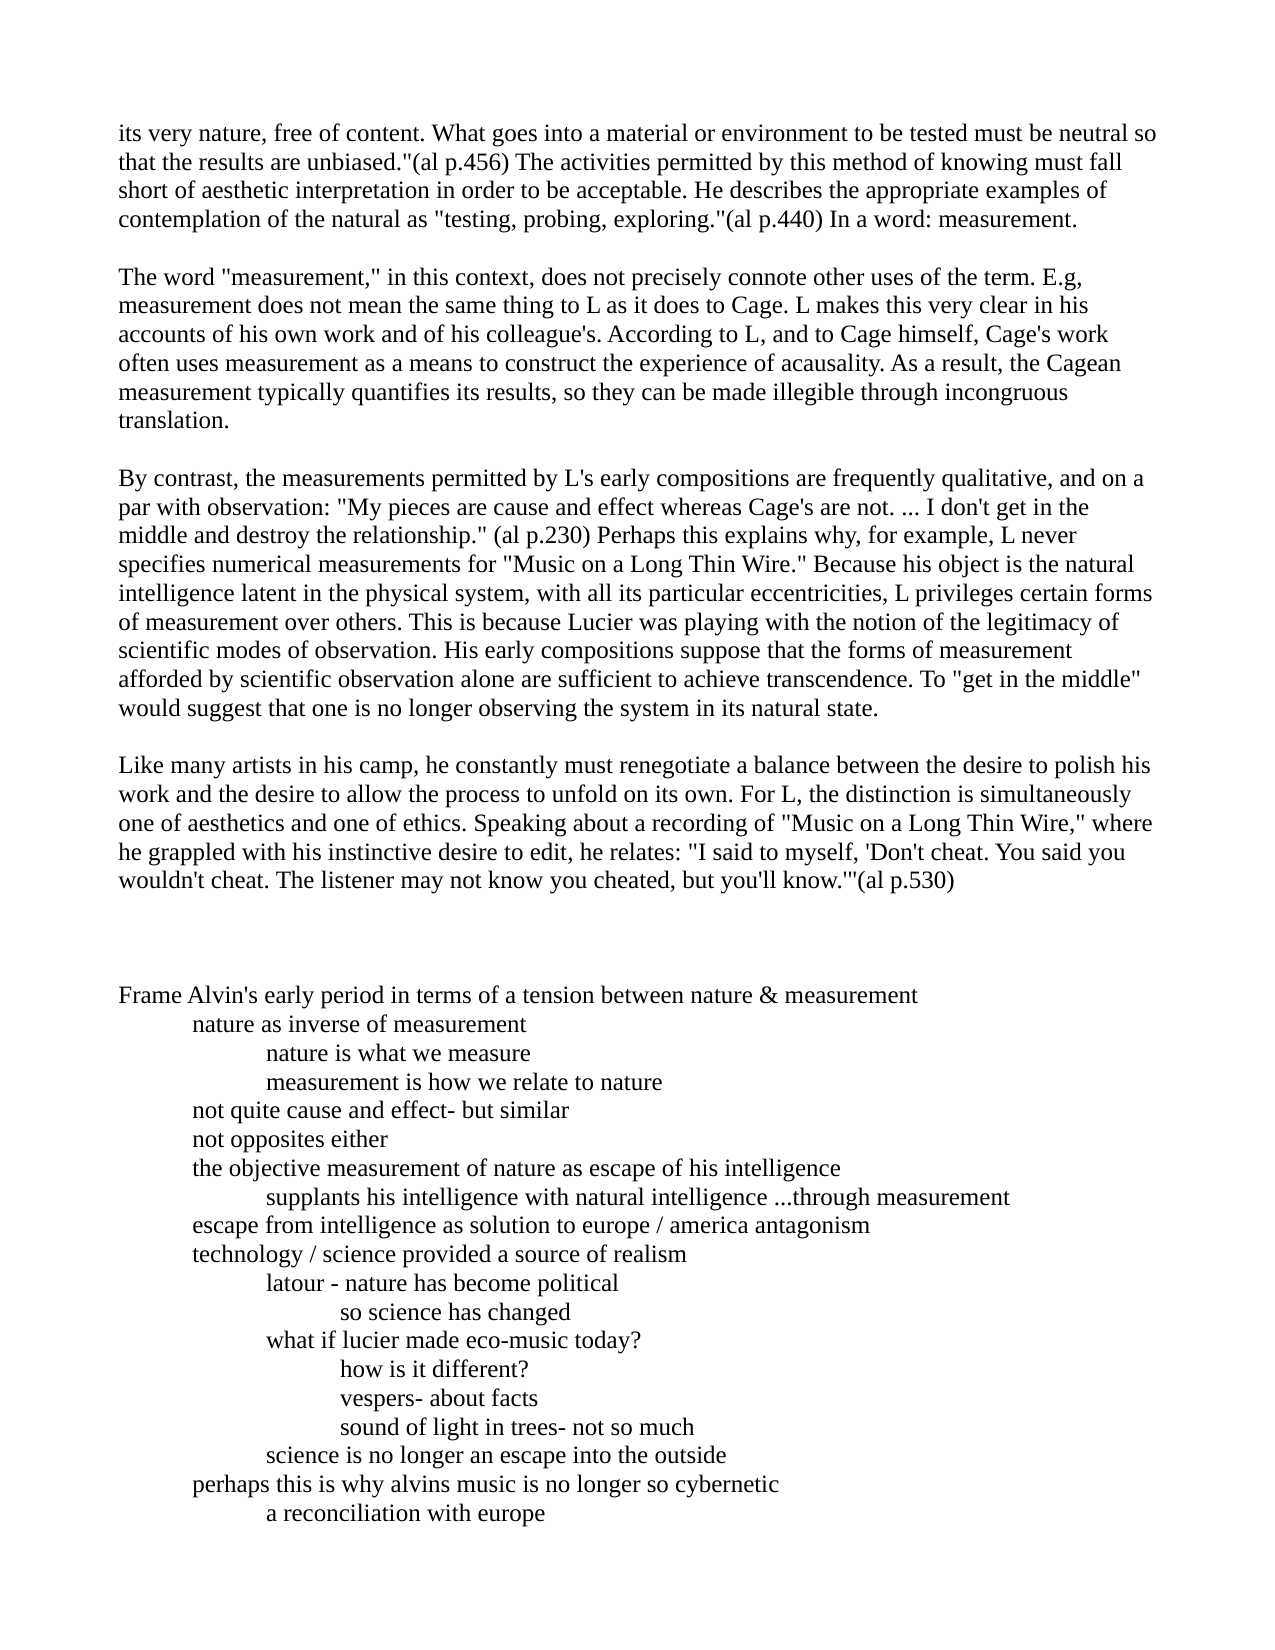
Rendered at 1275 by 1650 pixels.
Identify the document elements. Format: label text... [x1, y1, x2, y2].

text Frame Alvin's early period in terms of a tension between nature & measurement [118, 981, 1157, 1009]
text Like many artists in his camp, he constantly must renegotiate a balance between the desire to polish his work and the desire to allow the process to unfold on its own. For L, the distinction is simultaneously one of aesthetics and one of ethics. Speaking about a recording of "Music on a Long Thin Wire," where he grappled with his instinctive desire to edit, he relates: "I said to myself, 'Don't cheat. You said you wouldn't cheat. The listener may not know you cheated, but you'll know.'"(al p.530) [118, 751, 1157, 894]
text not quite cause and effect- but similar [118, 1096, 1157, 1124]
text vespers- about facts [118, 1383, 1157, 1412]
text sound of light in trees- not so much [118, 1412, 1157, 1441]
text measurement is how we relate to nature [118, 1067, 1157, 1096]
text By contrast, the measurements permitted by L's early compositions are frequently qualitative, and on a par with observation: "My pieces are cause and effect whereas Cage's are not. ... I don't get in the middle and destroy the relationship." (al p.230) Perhaps this explains why, for example, L never specifies numerical measurements for "Music on a Long Thin Wire." Because his object is the natural intelligence latent in the physical system, with all its particular eccentricities, L privileges certain forms of measurement over others. This is because Lucier was playing with the notion of the legitimacy of scientific modes of observation. His early compositions suppose that the forms of measurement afforded by scientific observation alone are sufficient to achieve transcendence. To "get in the middle" would suggest that one is no longer observing the system in its natural state. [118, 463, 1157, 722]
text latour - nature has become political [118, 1268, 1157, 1297]
text what if lucier made eco-music today? [118, 1326, 1157, 1354]
text technology / science provided a source of realism [118, 1239, 1157, 1268]
text so science has changed [118, 1297, 1157, 1326]
text science is no longer an escape into the outside [118, 1441, 1157, 1469]
text nature is what we measure [118, 1038, 1157, 1067]
text escape from intelligence as solution to europe / america antagonism [118, 1211, 1157, 1239]
text supplants his intelligence with natural intelligence ...through measurement [118, 1182, 1157, 1211]
text nature as inverse of measurement [118, 1009, 1157, 1038]
text a reconciliation with europe [118, 1498, 1157, 1527]
text perhaps this is why alvins music is no longer so cybernetic [118, 1469, 1157, 1498]
text The word "measurement," in this context, does not precisely connote other uses of the term. E.g, measurement does not mean the same thing to L as it does to Cage. L makes this very clear in his accounts of his own work and of his colleague's. According to L, and to Cage himself, Cage's work often uses measurement as a means to construct the experience of acausality. As a result, the Cagean measurement typically quantifies its results, so they can be made illegible through incongruous translation. [118, 262, 1157, 434]
text the objective measurement of nature as escape of his intelligence [118, 1153, 1157, 1182]
text its very nature, free of content. What goes into a material or environment to be tested must be neutral so that the results are unbiased."(al p.456) The activities permitted by this method of knowing must fall short of aesthetic interpretation in order to be acceptable. He describes the appropriate examples of contemplation of the natural as "testing, probing, exploring."(al p.440) In a word: measurement. [118, 118, 1157, 233]
text not opposites either [118, 1124, 1157, 1153]
text how is it different? [118, 1354, 1157, 1383]
